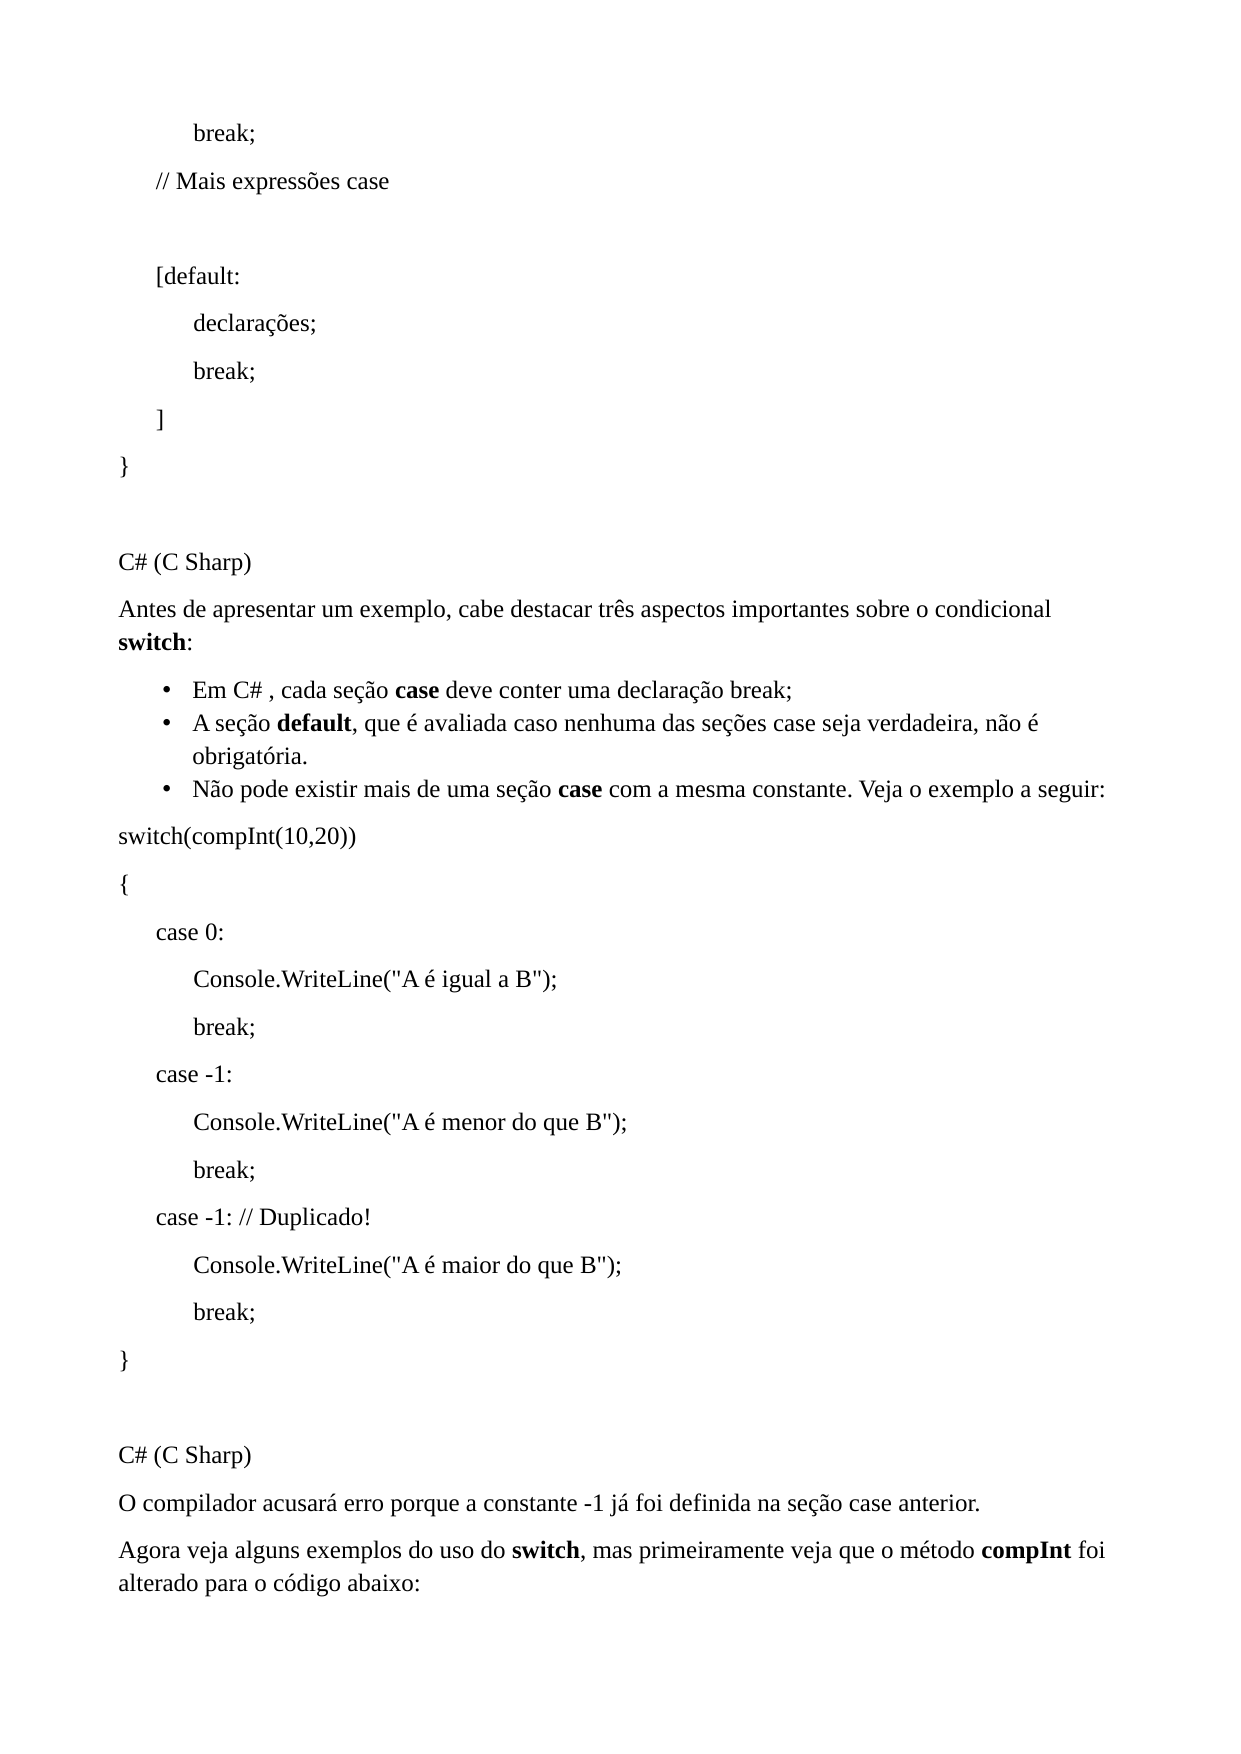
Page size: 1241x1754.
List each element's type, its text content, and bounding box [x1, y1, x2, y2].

list Não pode existir mais de uma seção case com a mesma constante. Veja o exemplo a seguir: [162, 774, 1122, 803]
text break; [118, 118, 1122, 147]
list A seção default, que é avaliada caso nenhuma das seções case seja verdadeira, não é obrigatória. [162, 708, 1122, 769]
text // Mais expressões case [118, 166, 1122, 194]
text C# (C Sharp) [118, 1440, 1122, 1469]
text case -1: // Duplicado! [118, 1202, 1122, 1231]
text Console.WriteLine("A é menor do que B"); [118, 1107, 1122, 1136]
list Em C# , cada seção case deve conter uma declaração break; [162, 675, 1122, 703]
text case -1: [118, 1059, 1122, 1088]
text switch(compInt(10,20)) [118, 821, 1122, 850]
text } [118, 1345, 1122, 1374]
text break; [118, 1012, 1122, 1041]
text ] [118, 404, 1122, 432]
text Agora veja alguns exemplos do uso do switch, mas primeiramente veja que o método compInt foi alterado para o código abaixo: [118, 1536, 1122, 1597]
text break; [118, 1155, 1122, 1183]
text C# (C Sharp) [118, 547, 1122, 575]
text Console.WriteLine("A é igual a B"); [118, 964, 1122, 993]
text Console.WriteLine("A é maior do que B"); [118, 1250, 1122, 1279]
text O compilador acusará erro porque a constante -1 já foi definida na seção case anterior. [118, 1488, 1122, 1517]
text [default: [118, 261, 1122, 290]
text Antes de apresentar um exemplo, cabe destacar três aspectos importantes sobre o condicional switch: [118, 594, 1122, 656]
text break; [118, 356, 1122, 385]
text case 0: [118, 917, 1122, 945]
text declarações; [118, 308, 1122, 337]
text break; [118, 1297, 1122, 1326]
text } [118, 451, 1122, 480]
text { [118, 869, 1122, 898]
